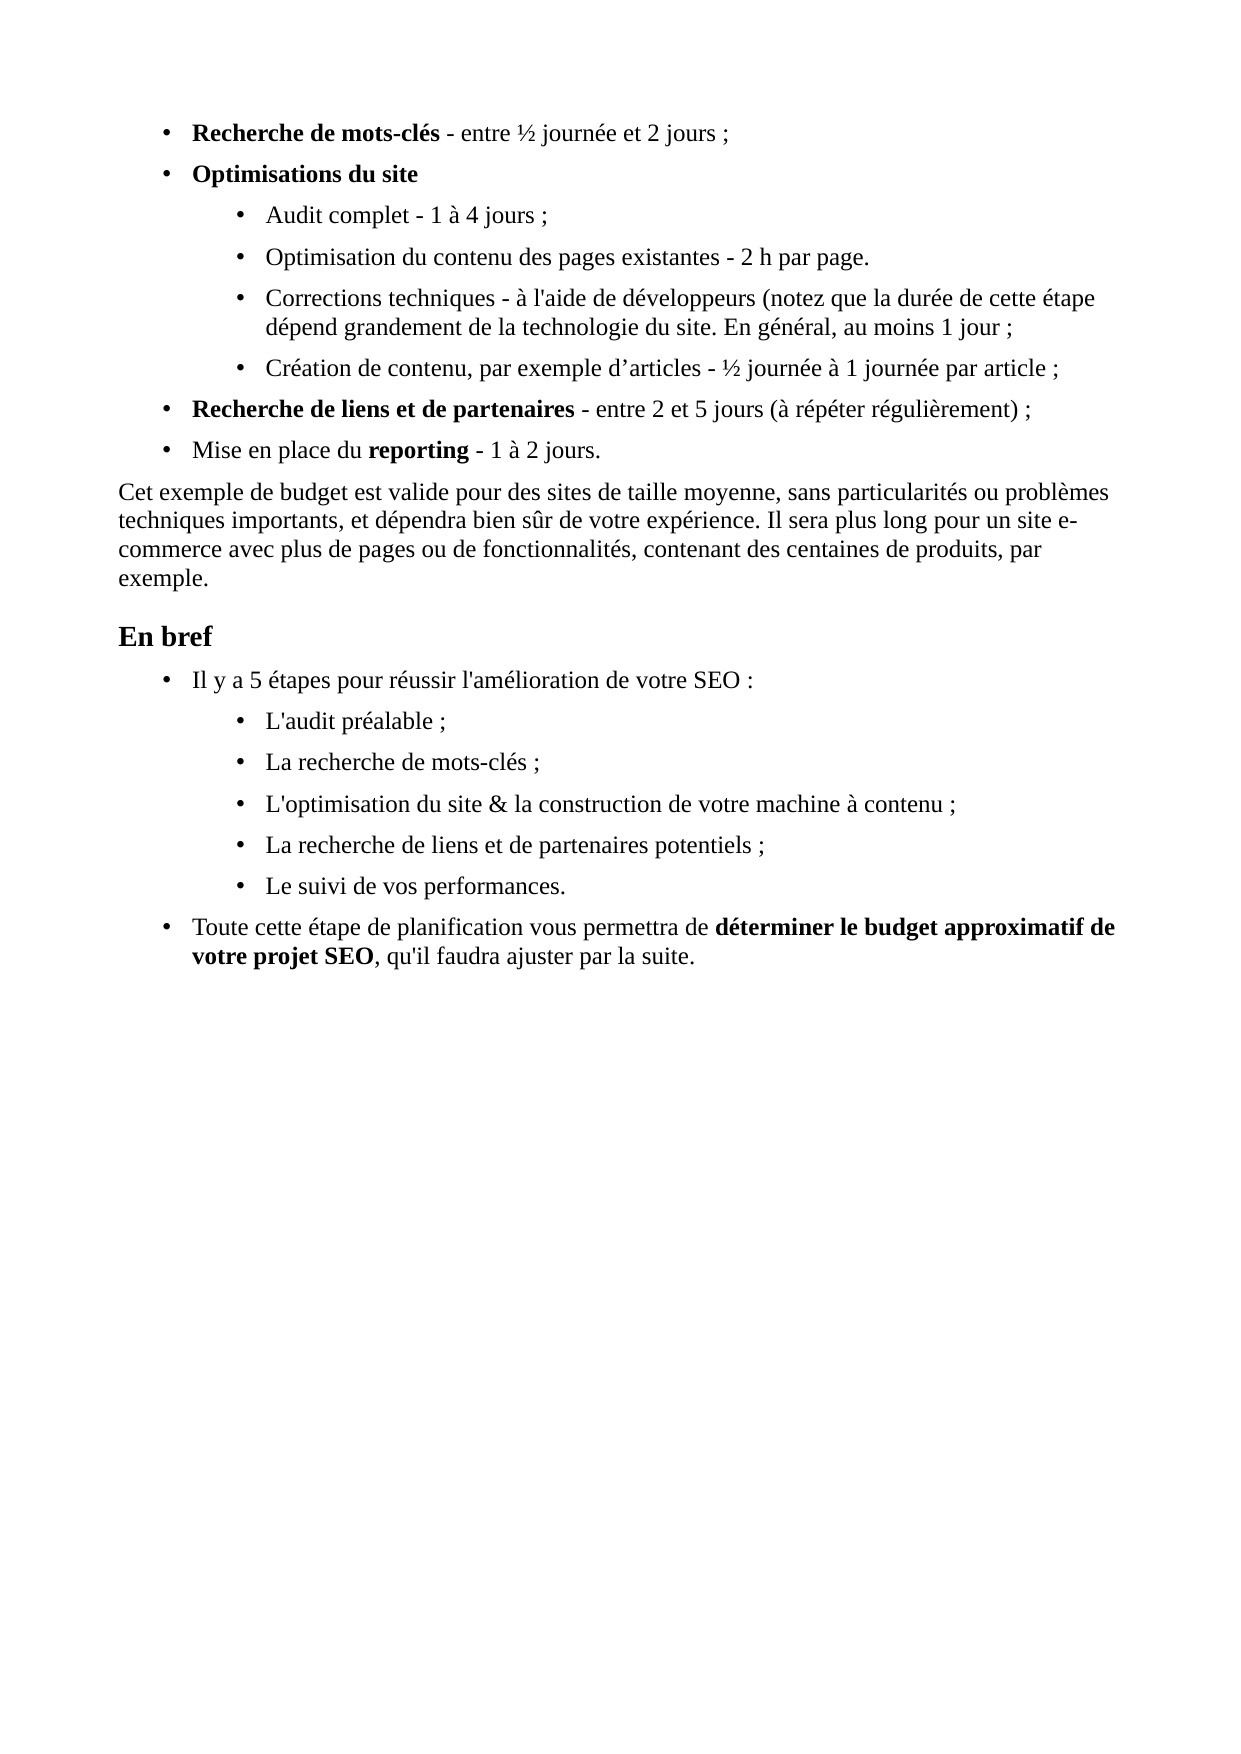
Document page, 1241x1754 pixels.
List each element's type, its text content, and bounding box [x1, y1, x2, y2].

list Recherche de liens et de partenaires - entre 2 et 5 jours (à répéter régulièrement) ; [162, 394, 1122, 423]
list Corrections techniques - à l'aide de développeurs (notez que la durée de cette étape dépend grandement de la technologie du site. En général, au moins 1 jour ; [236, 283, 1122, 341]
list Il y a 5 étapes pour réussir l'amélioration de votre SEO : [162, 665, 1122, 694]
list L'audit préalable ; [236, 706, 1122, 735]
list Optimisations du site [162, 159, 1122, 188]
list Création de contenu, par exemple d’articles - ½ journée à 1 journée par article ; [236, 353, 1122, 382]
subtitle En bref [118, 619, 1122, 652]
list La recherche de mots-clés ; [236, 747, 1122, 776]
list Audit complet - 1 à 4 jours ; [236, 201, 1122, 229]
list Le suivi de vos performances. [236, 871, 1122, 900]
list Recherche de mots-clés - entre ½ journée et 2 jours ; [162, 118, 1122, 147]
list Toute cette étape de planification vous permettra de déterminer le budget approximatif de votre projet SEO, qu'il faudra ajuster par la suite. [162, 912, 1122, 970]
text Cet exemple de budget est valide pour des sites de taille moyenne, sans particularités ou problèmes techniques importants, et dépendra bien sûr de votre expérience. Il sera plus long pour un site e-commerce avec plus de pages ou de fonctionnalités, contenant des centaines de produits, par exemple. [118, 477, 1122, 592]
list Mise en place du reporting - 1 à 2 jours. [162, 436, 1122, 464]
list Optimisation du contenu des pages existantes - 2 h par page. [236, 242, 1122, 271]
list L'optimisation du site & la construction de votre machine à contenu ; [236, 789, 1122, 817]
list La recherche de liens et de partenaires potentiels ; [236, 830, 1122, 859]
